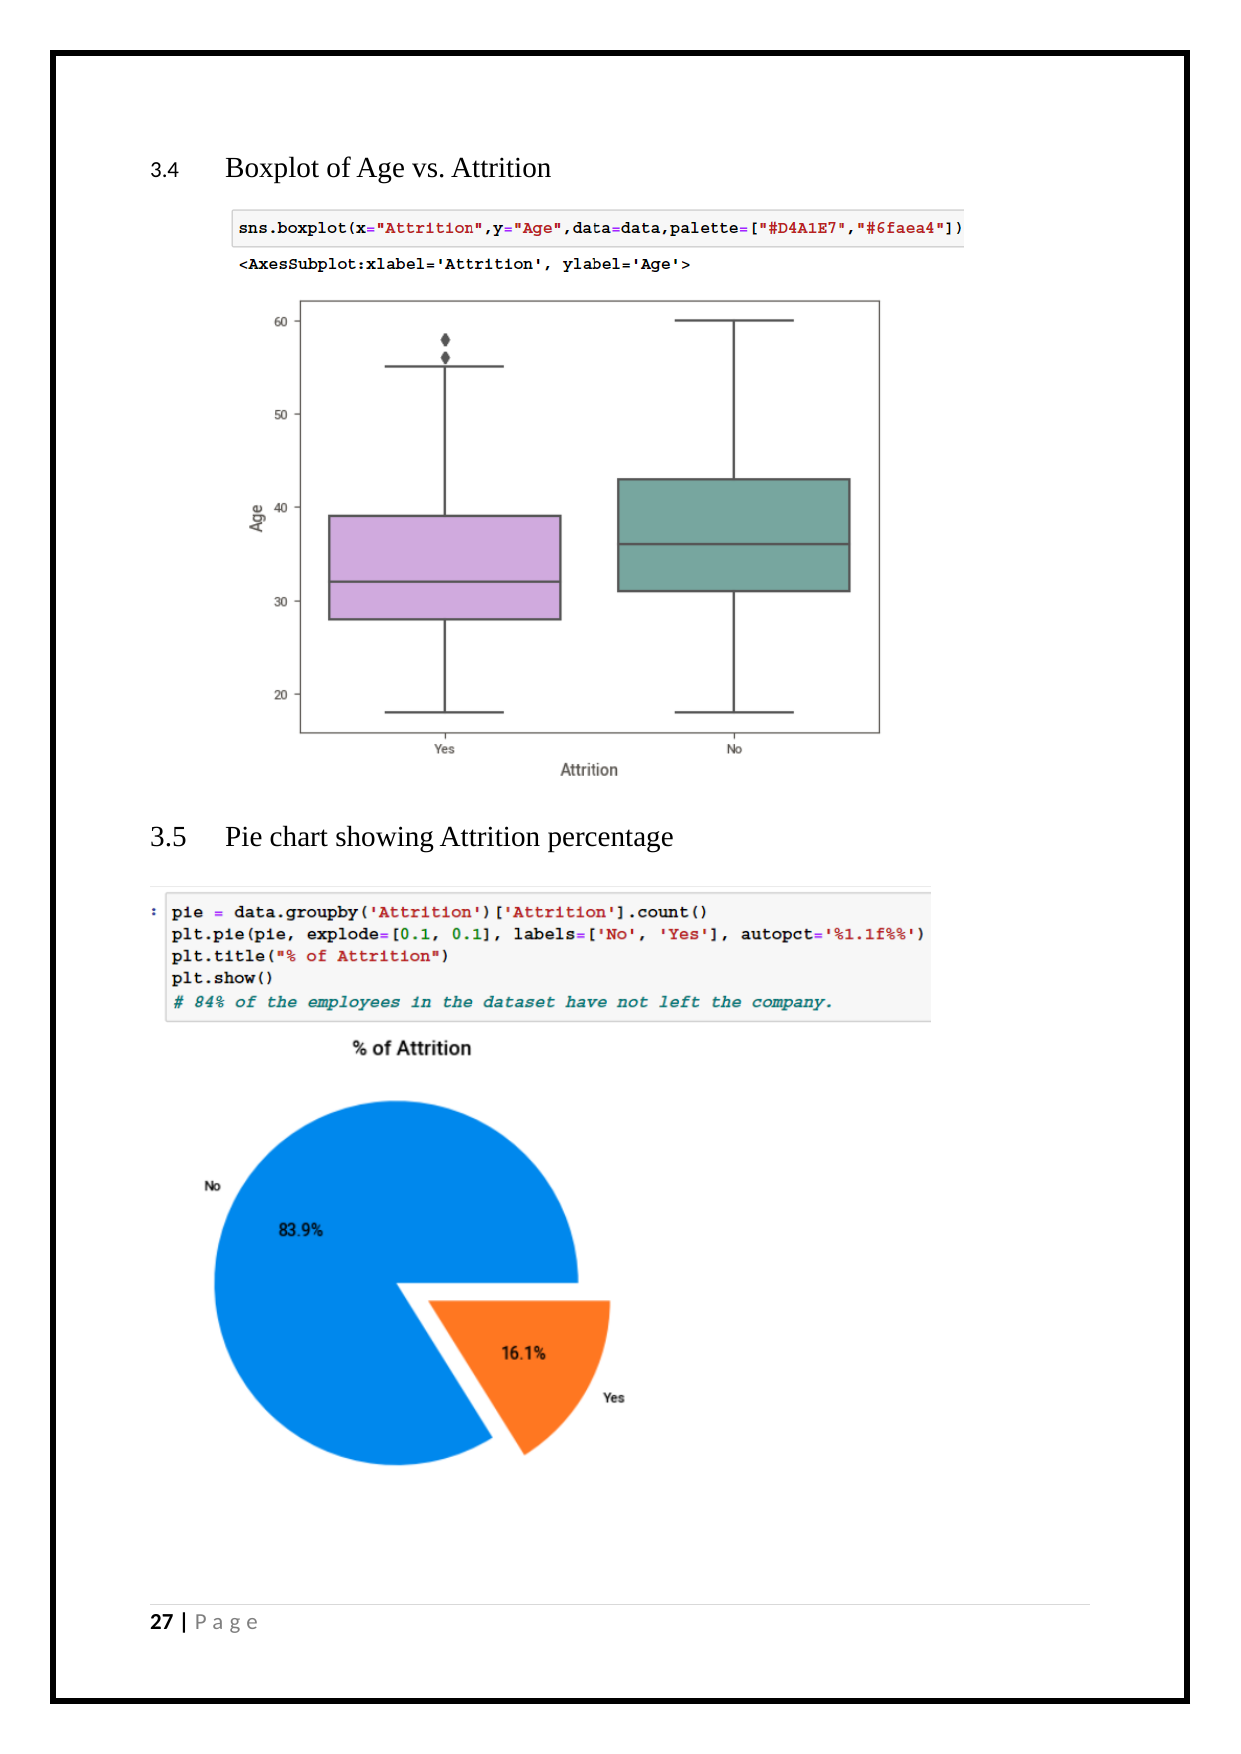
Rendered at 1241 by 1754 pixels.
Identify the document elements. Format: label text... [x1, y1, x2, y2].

list Pie chart showing Attrition percentage [150, 819, 1090, 853]
list Boxplot of Age vs. Attrition [150, 150, 1090, 789]
